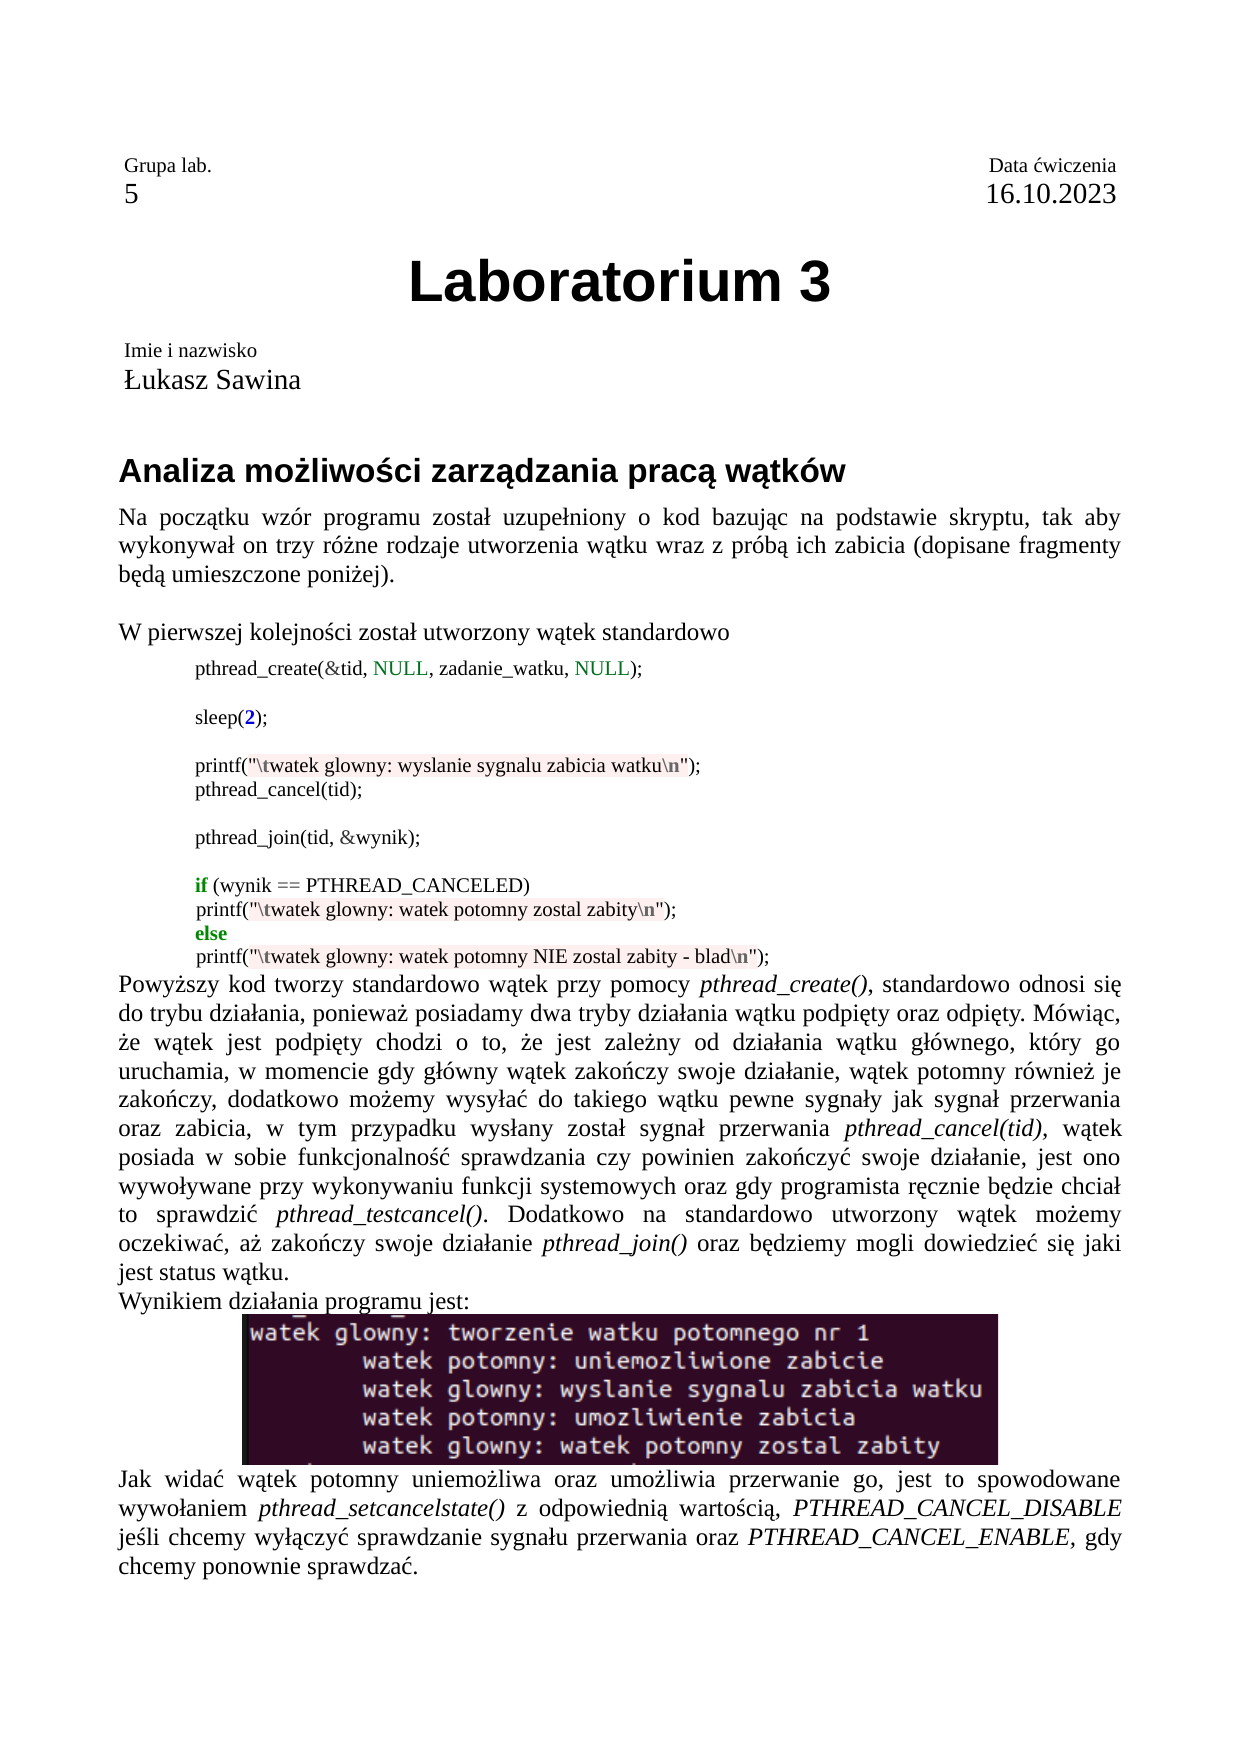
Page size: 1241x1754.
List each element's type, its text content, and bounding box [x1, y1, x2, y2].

text Wynikiem działania programu jest: [118, 1286, 1122, 1314]
table_header Grupa lab. 5 [118, 147, 620, 216]
text Powyższy kod tworzy standardowo wątek przy pomocy pthread_create(), standardowo odnosi się do trybu działania, ponieważ posiadamy dwa tryby działania wątku podpięty oraz odpięty. Mówiąc, że wątek jest podpięty chodzi o to, że jest zależny od działania wątku głównego, który go uruchamia, w momencie gdy główny wątek zakończy swoje działanie, wątek potomny również je zakończy, dodatkowo możemy wysyłać do takiego wątku pewne sygnały jak sygnał przerwania oraz zabicia, w tym przypadku wysłany został sygnał przerwania pthread_cancel(tid), wątek posiada w sobie funkcjonalność sprawdzania czy powinien zakończyć swoje działanie, jest ono wywoływane przy wykonywaniu funkcji systemowych oraz gdy programista ręcznie będzie chciał to sprawdzić pthread_testcancel(). Dodatkowo na standardowo utworzony wątek możemy oczekiwać, aż zakończy swoje działanie pthread_join() oraz będziemy mogli dowiedzieć się jaki jest status wątku. [118, 645, 1122, 1286]
picture [242, 1314, 999, 1465]
text W pierwszej kolejności został utworzony wątek standardowo [118, 617, 1122, 645]
table_header Data ćwiczenia 16.10.2023 [620, 147, 1122, 216]
text Na początku wzór programu został uzupełniony o kod bazując na podstawie skryptu, tak aby wykonywał on trzy różne rodzaje utworzenia wątku wraz z próbą ich zabicia (dopisane fragmenty będą umieszczone poniżej). [118, 502, 1122, 588]
text Jak widać wątek potomny uniemożliwa oraz umożliwia przerwanie go, jest to spowodowane wywołaniem pthread_setcancelstate() z odpowiednią wartością, PTHREAD_CANCEL_DISABLE jeśli chcemy wyłączyć sprawdzanie sygnału przerwania oraz PTHREAD_CANCEL_ENABLE, gdy chcemy ponownie sprawdzać. [118, 1314, 1122, 1579]
table_cell Imie i nazwisko Łukasz Sawina [118, 332, 1122, 401]
table_cell Laboratorium 3 [118, 216, 1122, 332]
subtitle Analiza możliwości zarządzania pracą wątków [118, 451, 1122, 489]
